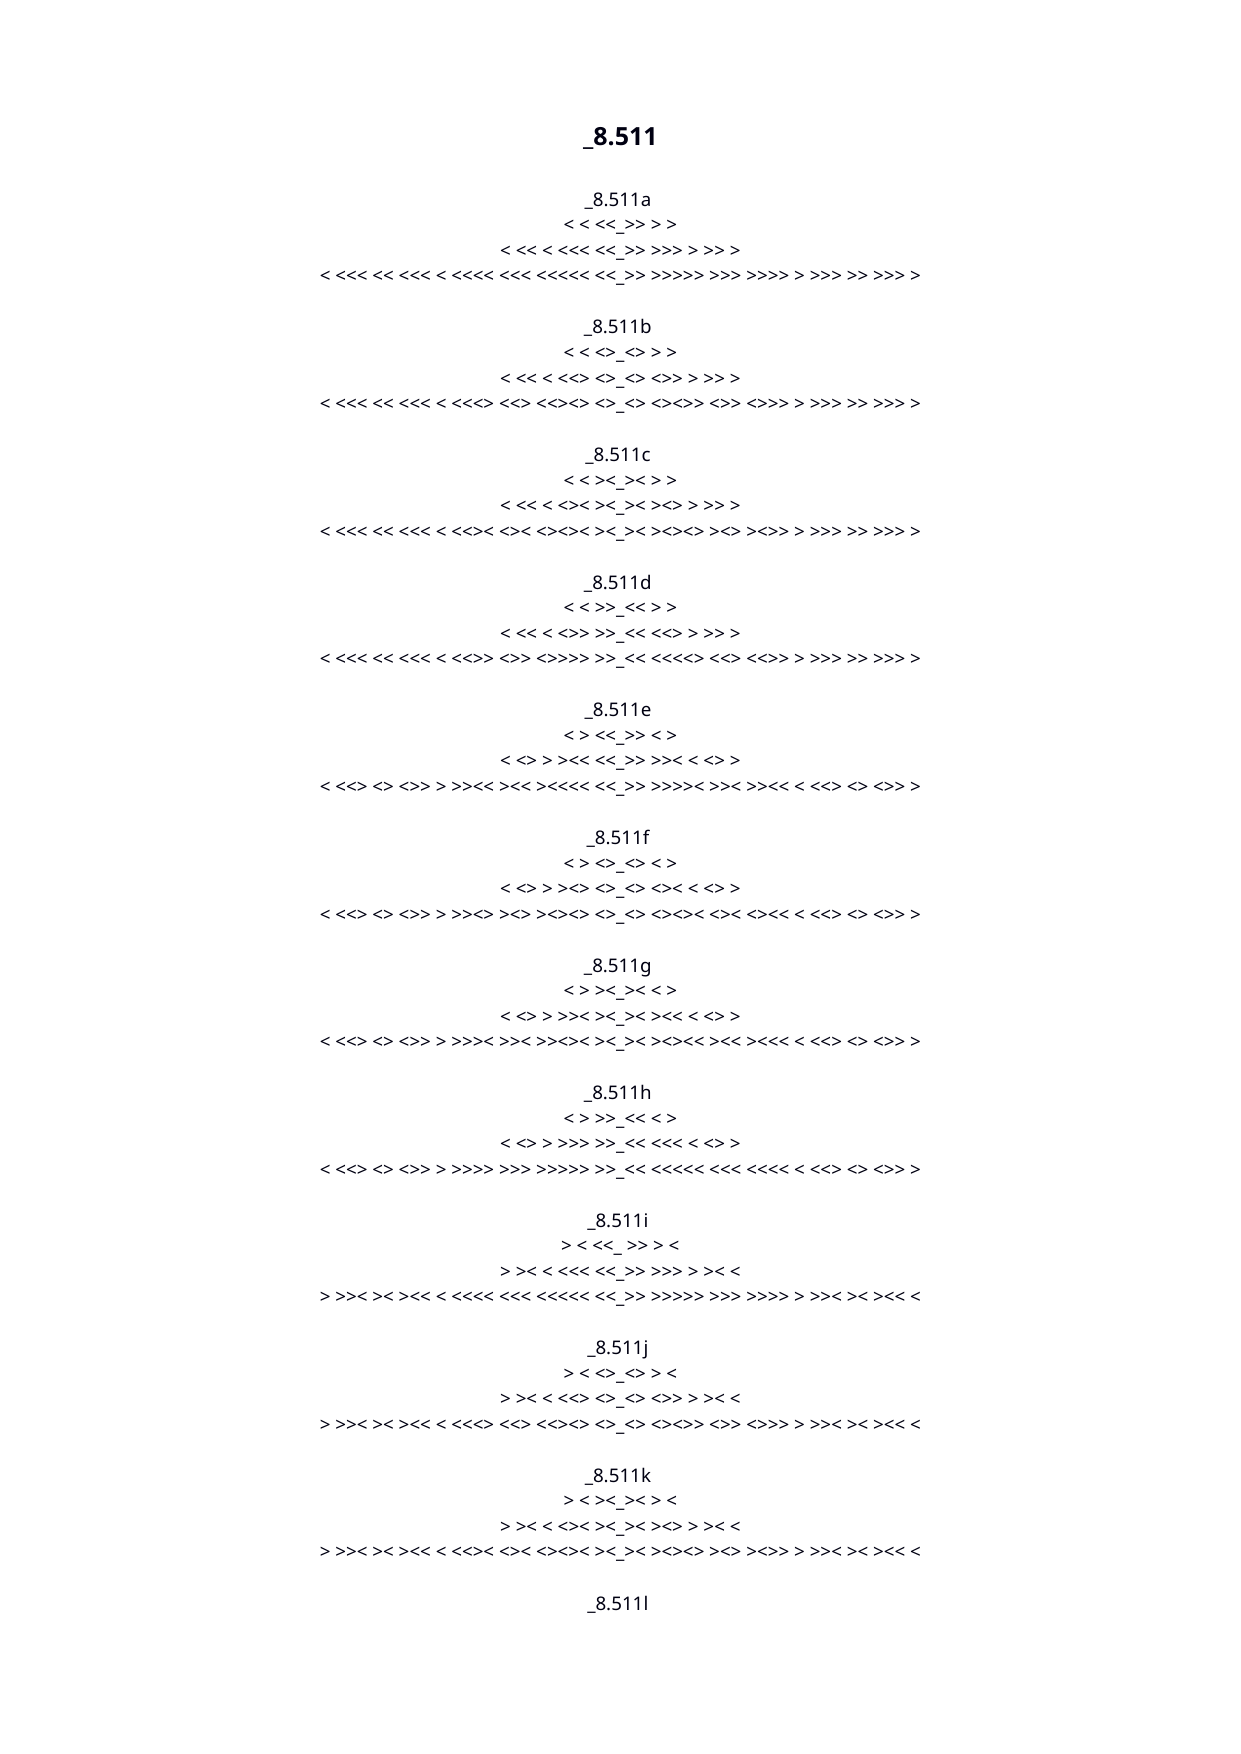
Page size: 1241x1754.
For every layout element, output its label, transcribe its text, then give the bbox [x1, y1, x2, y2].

text > >>< >< ><< < <<>< <>< <><>< ><_>< ><><> ><> ><>> > >>< >< ><< < [118, 1539, 1122, 1564]
text _8.511f [118, 824, 1122, 850]
text < < >>_<< > > [118, 594, 1122, 620]
text _8.511k [118, 1462, 1122, 1488]
text < <<> <> <>> > >>>< >>< >><>< ><_>< ><><< ><< ><<< < <<> <> <>> > [118, 1028, 1122, 1054]
text < > <<_>> < > [118, 722, 1122, 748]
text < < <<_>> > > [118, 212, 1122, 237]
text < << < <>> >>_<< <<> > >> > [118, 620, 1122, 646]
text _8.511c [118, 441, 1122, 467]
text < > <>_<> < > [118, 850, 1122, 875]
text < << < <<< <<_>> >>> > >> > < <<< << <<< < <<<< <<< <<<<< <<_>> >>>>> >>> >>>> > >>> >> >>> > [118, 237, 1122, 288]
text < <<> <> <>> > >><> ><> ><><> <>_<> <><>< <>< <><< < <<> <> <>> > [118, 901, 1122, 926]
text _8.511d [118, 569, 1122, 594]
text < <<< << <<< < <<>> <>> <>>>> >>_<< <<<<> <<> <<>> > >>> >> >>> > [118, 646, 1122, 671]
text _8.511e [118, 697, 1122, 722]
text _8.511h [118, 1079, 1122, 1105]
text > >>< >< ><< < <<<> <<> <<><> <>_<> <><>> <>> <>>> > >>< >< ><< < [118, 1411, 1122, 1437]
text > < ><_>< > < [118, 1488, 1122, 1513]
text _8.511i [118, 1207, 1122, 1233]
text _8.511j [118, 1335, 1122, 1360]
text < <<< << <<< < <<>< <>< <><>< ><_>< ><><> ><> ><>> > >>> >> >>> > [118, 518, 1122, 543]
text _8.511l [118, 1590, 1122, 1615]
text > >< < <<> <>_<> <>> > >< < [118, 1386, 1122, 1411]
text < < ><_>< > > [118, 467, 1122, 492]
text < << < <>< ><_>< ><> > >> > [118, 492, 1122, 518]
text < > >>_<< < > [118, 1105, 1122, 1131]
text > >>< >< ><< < <<<< <<< <<<<< <<_>> >>>>> >>> >>>> > >>< >< ><< < [118, 1284, 1122, 1309]
text < > ><_>< < > [118, 977, 1122, 1003]
text > < <>_<> > < [118, 1360, 1122, 1386]
text < <> > >>> >>_<< <<< < <> > [118, 1131, 1122, 1156]
text < < <>_<> > > [118, 339, 1122, 365]
text _8.511g [118, 952, 1122, 977]
text < <> > >>< ><_>< ><< < <> > [118, 1003, 1122, 1028]
text > >< < <>< ><_>< ><> > >< < [118, 1513, 1122, 1539]
text _8.511a [118, 186, 1122, 212]
text _8.511b [118, 314, 1122, 339]
text < <<> <> <>> > >>>> >>> >>>>> >>_<< <<<<< <<< <<<< < <<> <> <>> > [118, 1156, 1122, 1182]
text < <> > ><> <>_<> <>< < <> > [118, 875, 1122, 901]
text > >< < <<< <<_>> >>> > >< < [118, 1258, 1122, 1284]
text < <> > ><< <<_>> >>< < <> > [118, 748, 1122, 773]
text < <<< << <<< < <<<> <<> <<><> <>_<> <><>> <>> <>>> > >>> >> >>> > [118, 390, 1122, 416]
text < << < <<> <>_<> <>> > >> > [118, 365, 1122, 390]
text < <<> <> <>> > >><< ><< ><<<< <<_>> >>>>< >>< >><< < <<> <> <>> > [118, 773, 1122, 799]
text > < <<_ >> > < [118, 1233, 1122, 1258]
text _8.511 [118, 118, 1122, 152]
